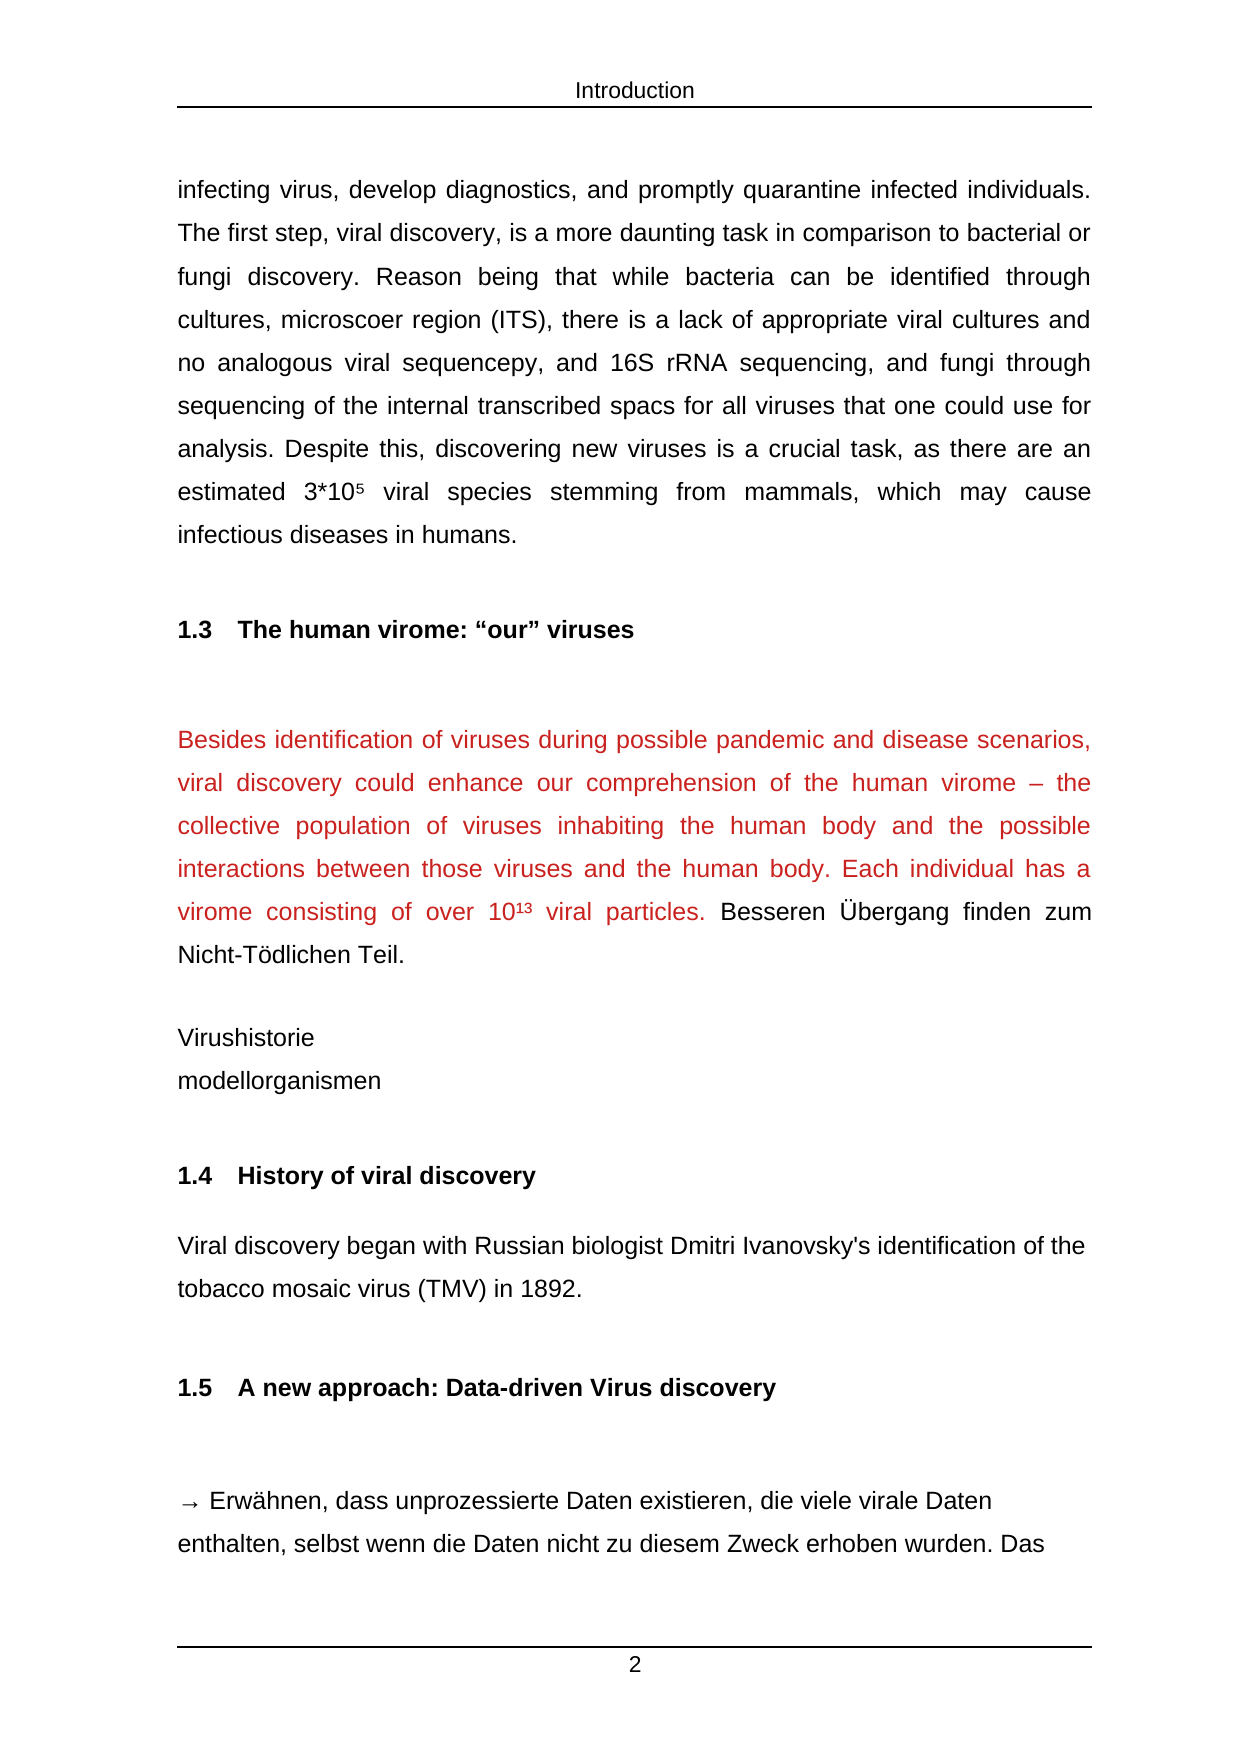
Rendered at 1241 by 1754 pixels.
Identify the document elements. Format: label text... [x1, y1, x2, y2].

text infecting virus, develop diagnostics, and promptly quarantine infected individuals. The first step, viral discovery, is a more daunting task in comparison to bacterial or fungi discovery. Reason being that while bacteria can be identified through cultures, microscoer region (ITS), there is a lack of appropriate viral cultures and no analogous viral sequencepy, and 16S rRNA sequencing, and fungi through sequencing of the internal transcribed spacs for all viruses that one could use for analysis. Despite this, discovering new viruses is a crucial task, as there are an estimated 3*10⁵ viral species stemming from mammals, which may cause infectious diseases in humans. [177, 175, 1092, 549]
text modellorganismen [177, 1066, 1092, 1095]
text Besides identification of viruses during possible pandemic and disease scenarios, viral discovery could enhance our comprehension of the human virome – the collective population of viruses inhabiting the human body and the possible interactions between those viruses and the human body. Each individual has a virome consisting of over 10¹³ viral particles. Besseren Übergang finden zum Nicht-Tödlichen Teil. [177, 725, 1092, 969]
text Viral discovery began with Russian biologist Dmitri Ivanovsky's identification of the tobacco mosaic virus (TMV) in 1892. [177, 1231, 1092, 1303]
subtitle History of viral discovery [177, 1161, 1092, 1190]
subtitle A new approach: Data-driven Virus discovery [177, 1373, 1092, 1402]
text Virushistorie [177, 1023, 1092, 1052]
subtitle The human virome: “our” viruses [177, 615, 1092, 644]
text → Erwähnen, dass unprozessierte Daten existieren, die viele virale Daten enthalten, selbst wenn die Daten nicht zu diesem Zweck erhoben wurden. Das [177, 1486, 1092, 1558]
